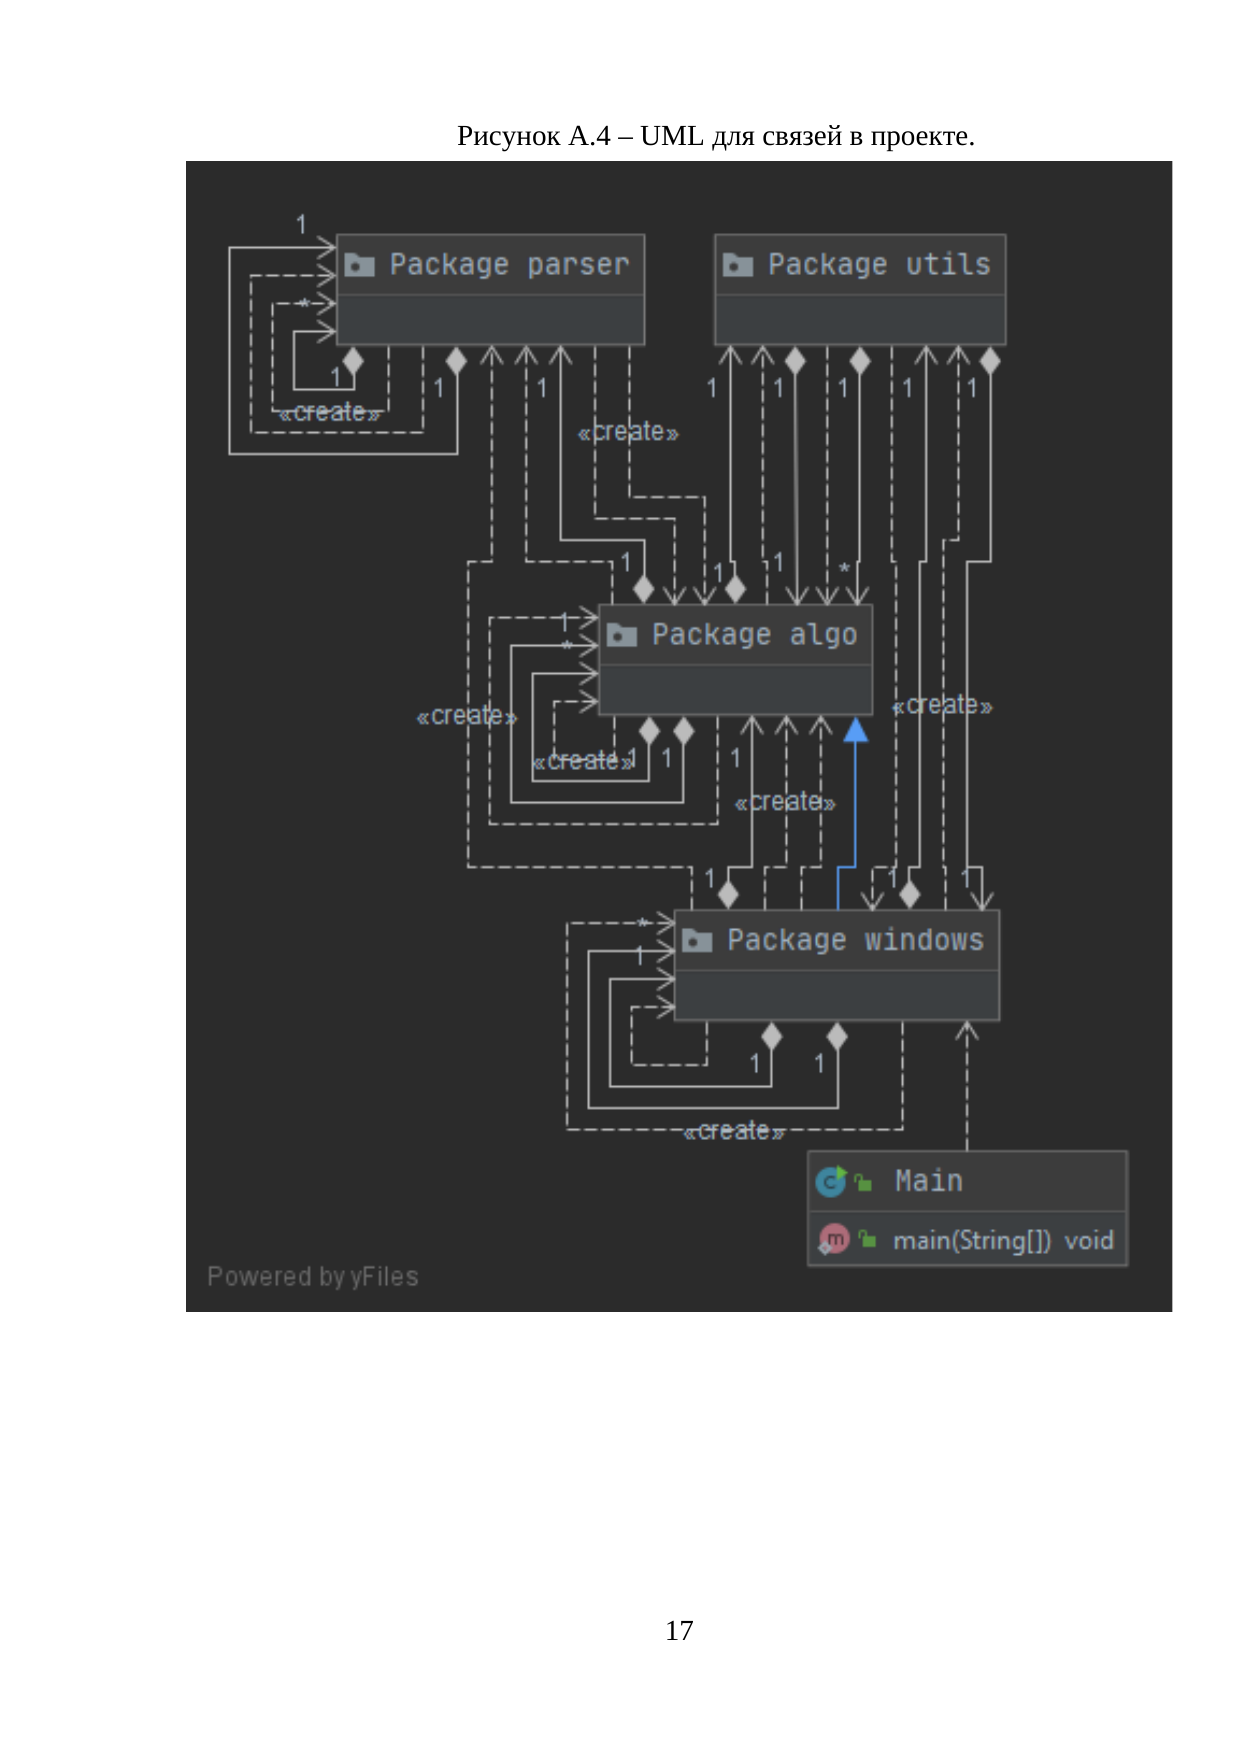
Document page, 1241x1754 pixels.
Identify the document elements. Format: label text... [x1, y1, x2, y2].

text Рисунок А.4 – UML для связей в проекте. [177, 118, 1181, 152]
picture [186, 161, 1173, 1312]
